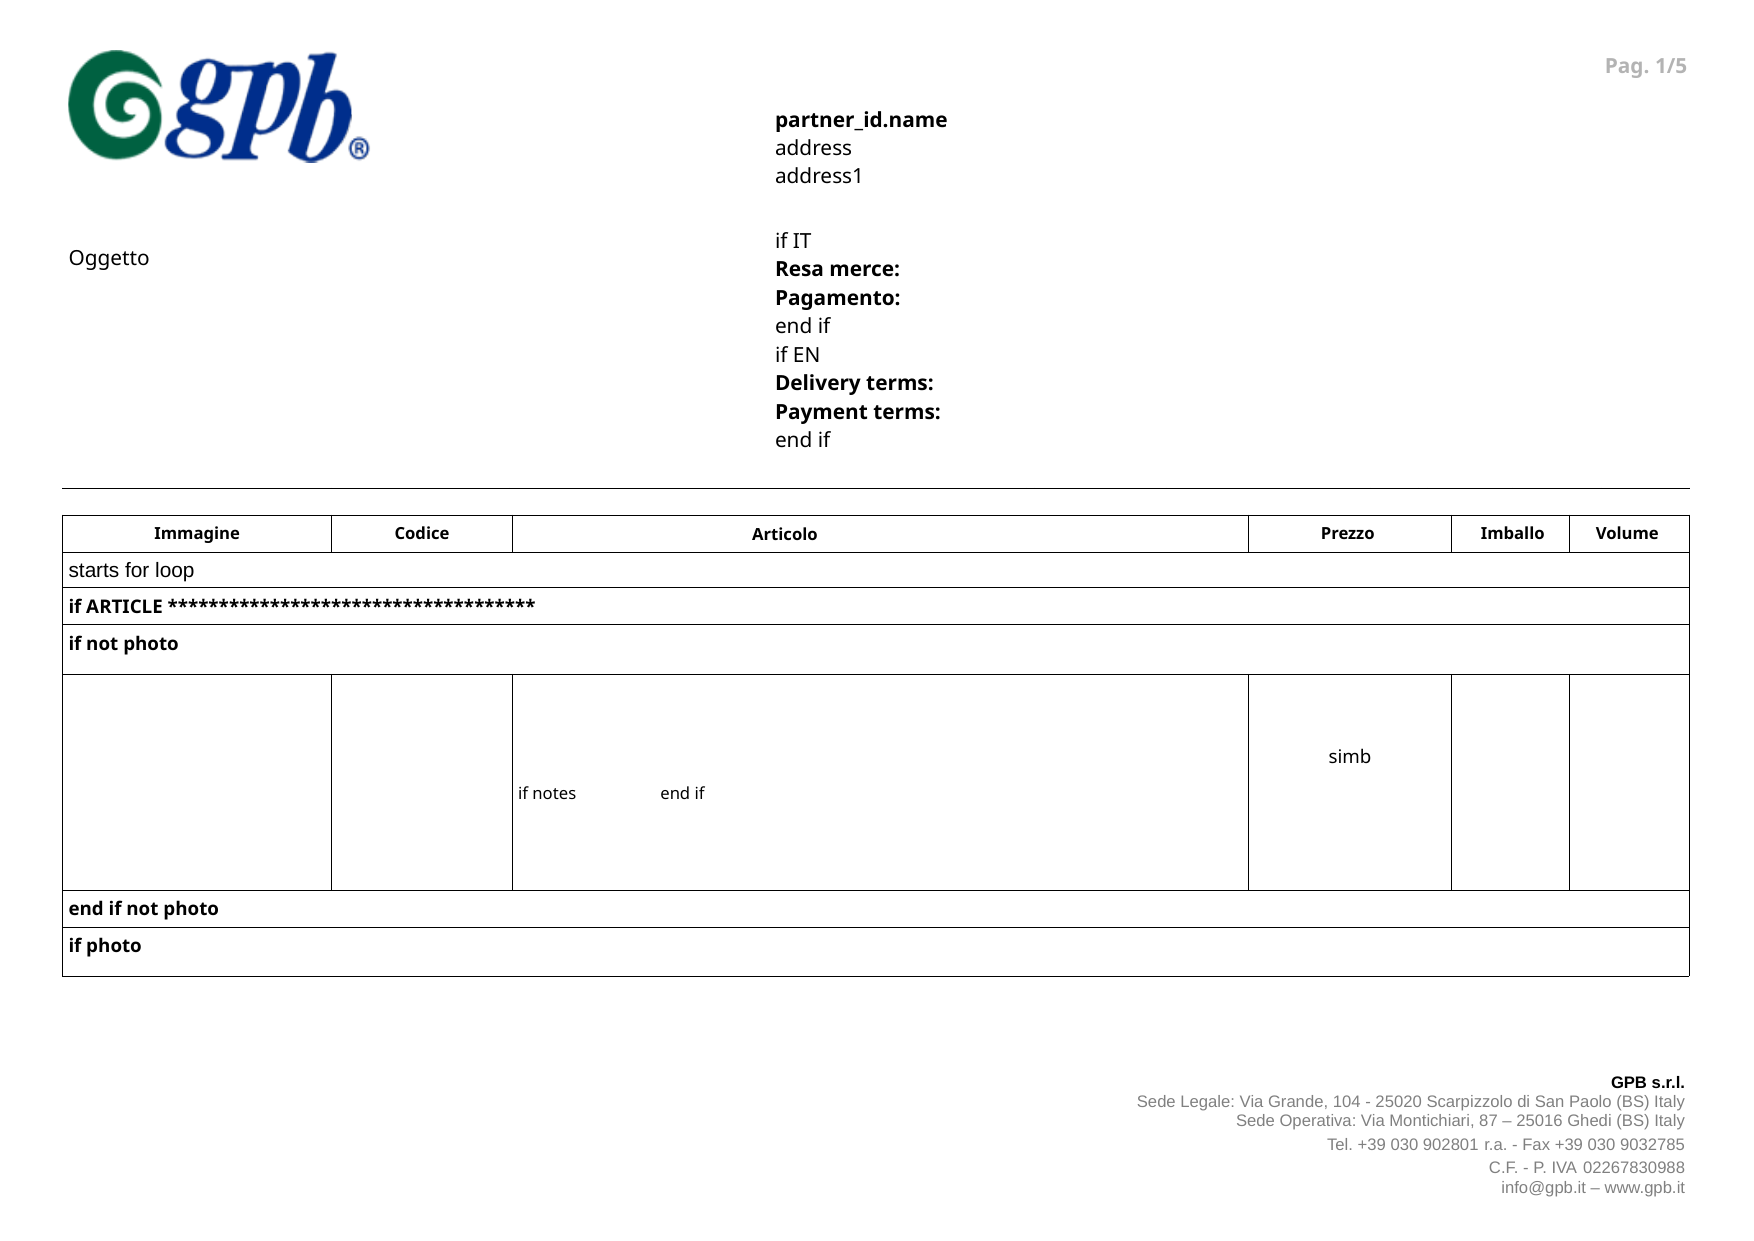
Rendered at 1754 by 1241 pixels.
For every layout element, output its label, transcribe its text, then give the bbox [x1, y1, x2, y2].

table_header Articolo<set_counter("volume")> [513, 516, 1248, 552]
table_cell starts for loop [63, 553, 1689, 587]
table_cell if not photo [63, 625, 1689, 674]
table_header <_(o.bank_id.information) + "\n" if o.bank_id else ""> [1300, 220, 1693, 488]
text <if test="o.quotation_model == 2"> [62, 489, 1692, 514]
picture [68, 50, 374, 163]
table_header Codice [332, 516, 512, 552]
table_cell [63, 675, 331, 889]
table_header Prezzo [1249, 516, 1451, 552]
table_header Imballo [1452, 516, 1569, 552]
table_header if IT Resa merce: <o.return_id.text> Pagamento: <o.payment_term.name> end if if EN Delivery terms: <o.return_id.text> Payment terms: <o.payment_term.name> end if [769, 220, 1300, 488]
table_cell <int(item.product_packaging.qty) if item.product_packaging else item.product_id.quantity_x_pack> [1452, 675, 1569, 889]
table_cell simb <formatLang(item.currency_price_subtotal)> [1249, 675, 1451, 889]
table_cell <round(item.product_id.volume or 0.0, 2)> [1570, 675, 1689, 889]
table_cell if photo [63, 928, 1689, 976]
table_cell end if not photo [63, 891, 1689, 927]
table_header <setLang(o.partner_invoice_id.partner_id.lang or 'en_US')> Oggetto [63, 220, 769, 488]
table_header Immagine [63, 516, 331, 552]
table_cell if ARTICLE ************************************ [63, 588, 1689, 624]
table_cell <_(item.product_id.description)> if notes<item.notes>end if [513, 675, 1248, 889]
table_cell <item.product_id.code><set_counter("volume", get_counter("volume") + item.product_id.volume)> [332, 675, 512, 889]
table_header Volume [1570, 516, 1689, 552]
